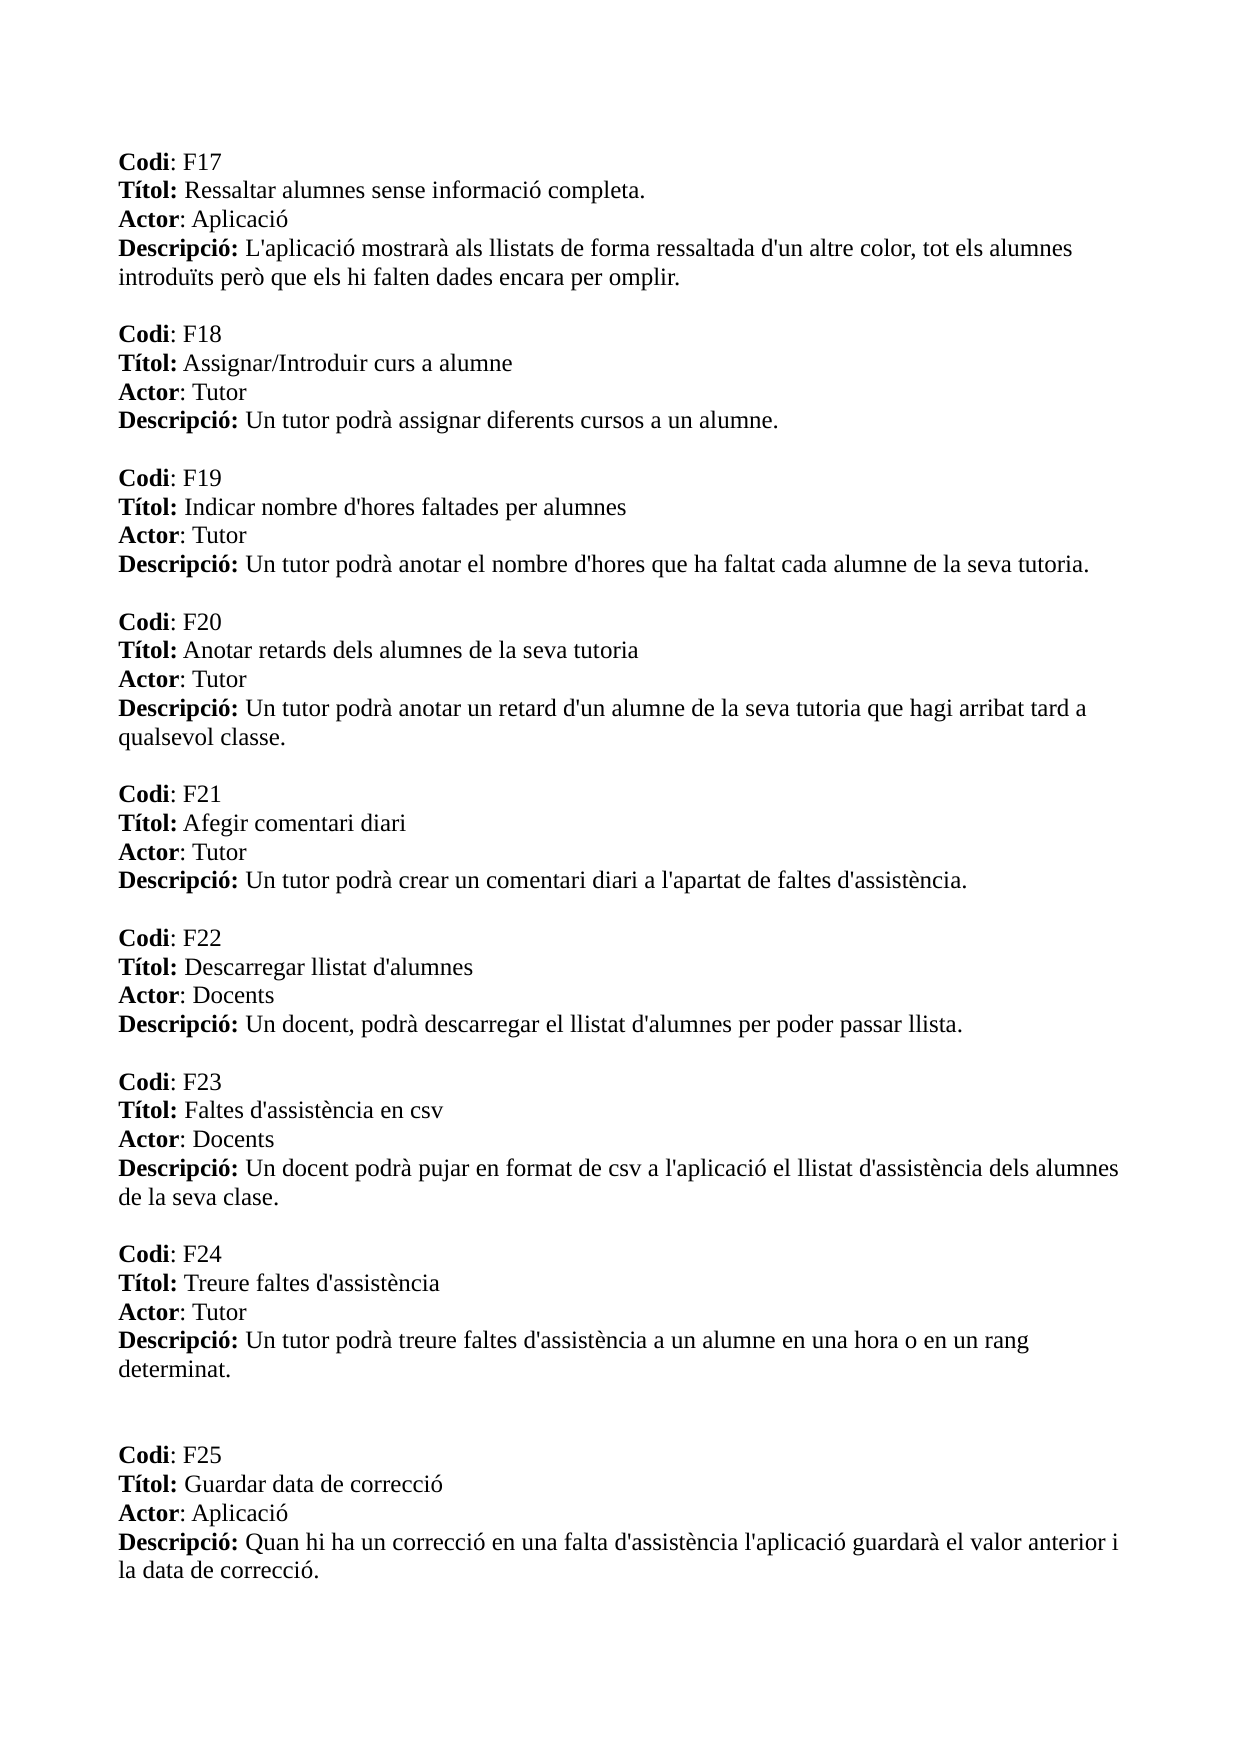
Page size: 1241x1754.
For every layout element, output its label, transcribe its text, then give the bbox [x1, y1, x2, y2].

text Títol: Treure faltes d'assistència [118, 1268, 1122, 1297]
text Descripció: Un tutor podrà assignar diferents cursos a un alumne. [118, 406, 1122, 434]
text Actor: Docents [118, 981, 1122, 1009]
text Descripció: Un tutor podrà anotar el nombre d'hores que ha faltat cada alumne de la seva tutoria. [118, 549, 1122, 578]
text Codi: F21 [118, 779, 1122, 808]
text Descripció: Un tutor podrà crear un comentari diari a l'apartat de faltes d'assistència. [118, 866, 1122, 894]
text Descripció: Un tutor podrà treure faltes d'assistència a un alumne en una hora o en un rang determinat. [118, 1326, 1122, 1383]
text Actor: Tutor [118, 521, 1122, 549]
text Actor: Tutor [118, 1297, 1122, 1326]
text Descripció: Un tutor podrà anotar un retard d'un alumne de la seva tutoria que hagi arribat tard a qualsevol classe. [118, 693, 1122, 751]
text Actor: Tutor [118, 664, 1122, 693]
text Codi: F18 [118, 319, 1122, 348]
text Descripció: Un docent, podrà descarregar el llistat d'alumnes per poder passar llista. [118, 1009, 1122, 1038]
text Actor: Tutor [118, 377, 1122, 406]
text Codi: F24 [118, 1239, 1122, 1268]
text Títol: Faltes d'assistència en csv [118, 1096, 1122, 1124]
text Codi: F20 [118, 607, 1122, 636]
text Codi: F19 [118, 463, 1122, 492]
text Actor: Aplicació [118, 1498, 1122, 1527]
text Descripció: L'aplicació mostrarà als llistats de forma ressaltada d'un altre color, tot els alumnes introduïts però que els hi falten dades encara per omplir. [118, 233, 1122, 291]
text Títol: Descarregar llistat d'alumnes [118, 952, 1122, 981]
text Codi: F25 [118, 1441, 1122, 1469]
text Codi: F17 [118, 147, 1122, 176]
text Descripció: Quan hi ha un correcció en una falta d'assistència l'aplicació guardarà el valor anterior i la data de correcció. [118, 1527, 1122, 1584]
text Títol: Ressaltar alumnes sense informació completa. [118, 176, 1122, 204]
text Actor: Tutor [118, 837, 1122, 866]
text Títol: Anotar retards dels alumnes de la seva tutoria [118, 636, 1122, 664]
text Actor: Docents [118, 1124, 1122, 1153]
text Actor: Aplicació [118, 204, 1122, 233]
text Codi: F22 [118, 923, 1122, 952]
text Codi: F23 [118, 1067, 1122, 1096]
text Títol: Assignar/Introduir curs a alumne [118, 348, 1122, 377]
text Títol: Afegir comentari diari [118, 808, 1122, 837]
text Descripció: Un docent podrà pujar en format de csv a l'aplicació el llistat d'assistència dels alumnes de la seva clase. [118, 1153, 1122, 1211]
text Títol: Indicar nombre d'hores faltades per alumnes [118, 492, 1122, 521]
text Títol: Guardar data de correcció [118, 1469, 1122, 1498]
